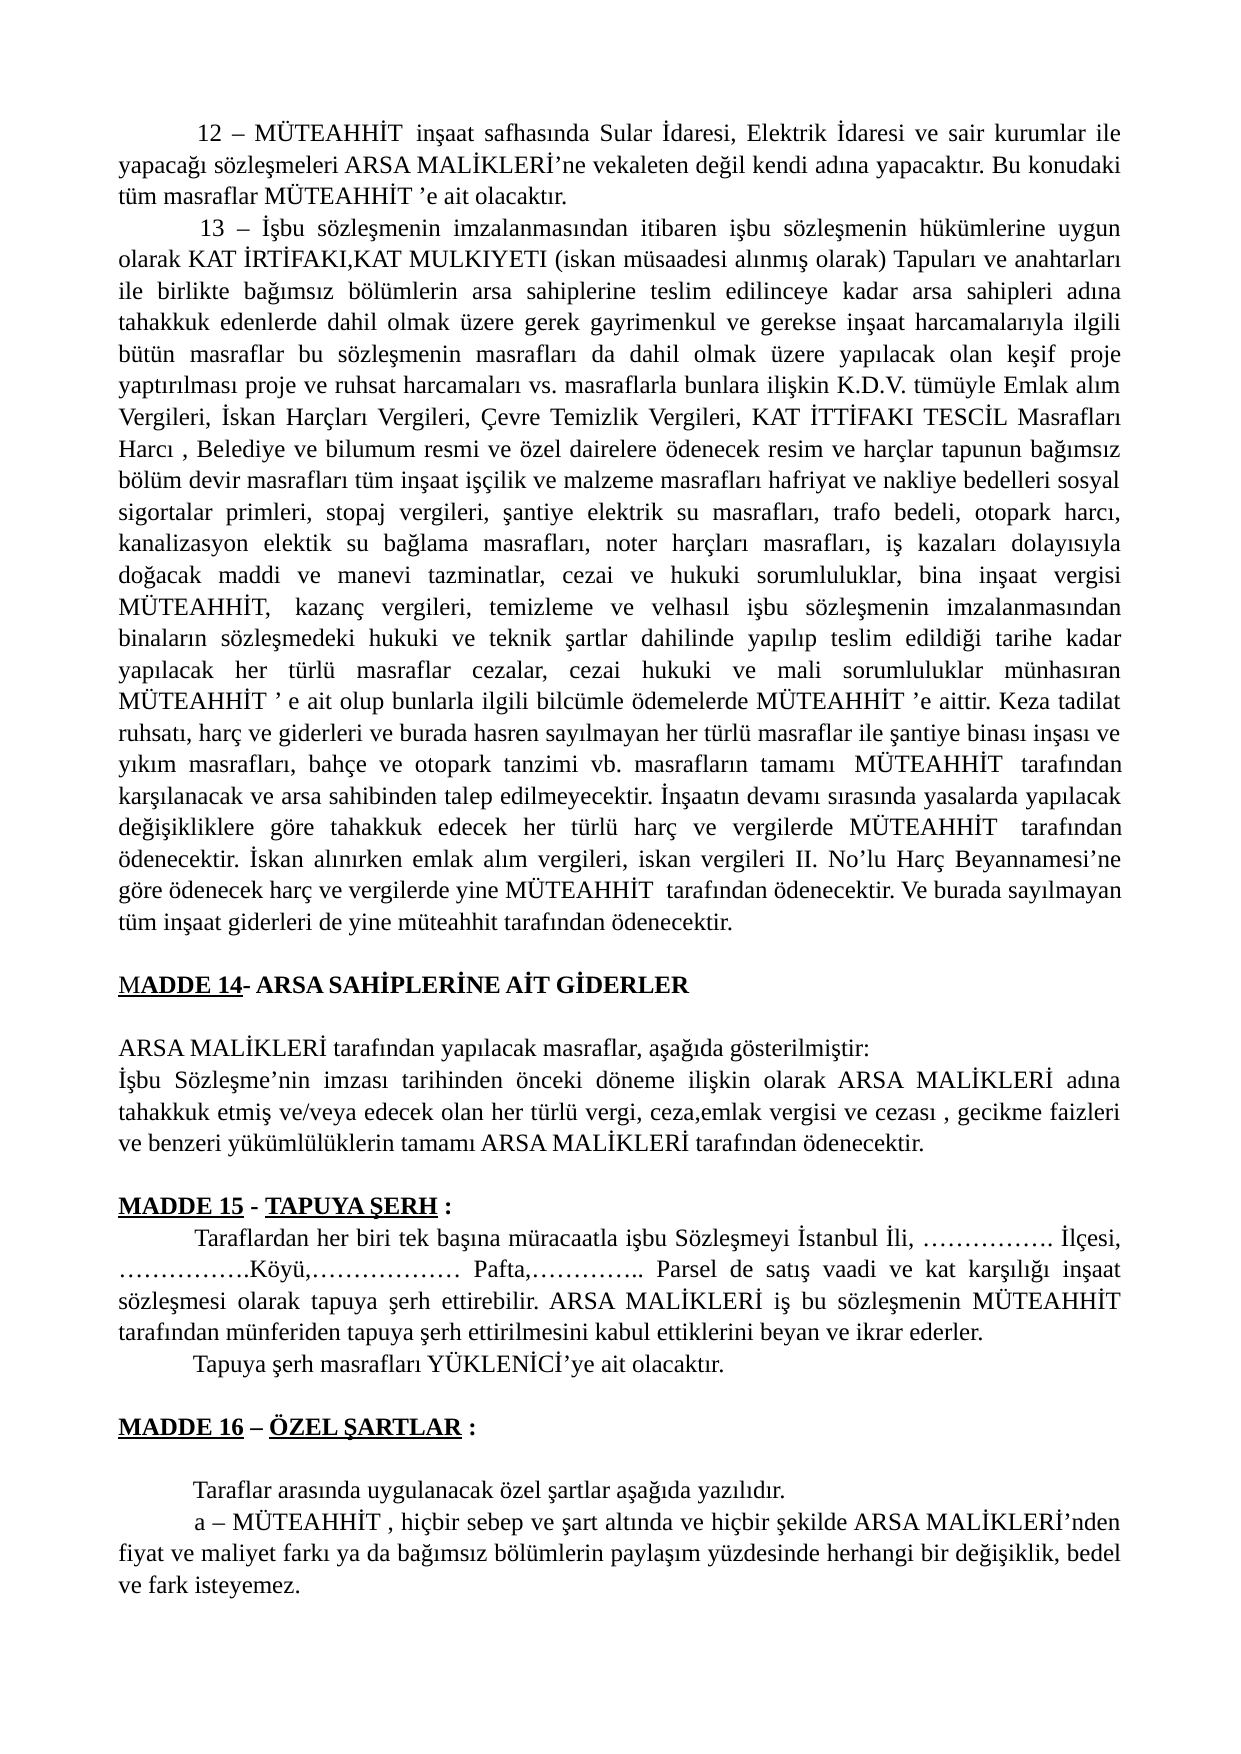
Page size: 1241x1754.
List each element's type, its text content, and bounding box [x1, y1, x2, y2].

text MADDE 16 – ÖZEL ŞARTLAR : [118, 1412, 1122, 1441]
text Tapuya şerh masrafları YÜKLENİCİ’ye ait olacaktır. [118, 1349, 1122, 1378]
text a – MÜTEAHHİT , hiçbir sebep ve şart altında ve hiçbir şekilde ARSA MALİKLERİ’nden fiyat ve maliyet farkı ya da bağımsız bölümlerin paylaşım yüzdesinde herhangi bir değişiklik, bedel ve fark isteyemez. [118, 1507, 1122, 1599]
text MADDE 15 - TAPUYA ŞERH : [118, 1191, 1122, 1220]
text 13 – İşbu sözleşmenin imzalanmasından itibaren işbu sözleşmenin hükümlerine uygun olarak KAT İRTİFAKI,KAT MULKIYETI (iskan müsaadesi alınmış olarak) Tapuları ve anahtarları ile birlikte bağımsız bölümlerin arsa sahiplerine teslim edilinceye kadar arsa sahipleri adına tahakkuk edenlerde dahil olmak üzere gerek gayrimenkul ve gerekse inşaat harcamalarıyla ilgili bütün masraflar bu sözleşmenin masrafları da dahil olmak üzere yapılacak olan keşif proje yaptırılması proje ve ruhsat harcamaları vs. masraflarla bunlara ilişkin K.D.V. tümüyle Emlak alım Vergileri, İskan Harçları Vergileri, Çevre Temizlik Vergileri, KAT İTTİFAKI TESCİL Masrafları Harcı , Belediye ve bilumum resmi ve özel dairelere ödenecek resim ve harçlar tapunun bağımsız bölüm devir masrafları tüm inşaat işçilik ve malzeme masrafları hafriyat ve nakliye bedelleri sosyal sigortalar primleri, stopaj vergileri, şantiye elektrik su masrafları, trafo bedeli, otopark harcı, kanalizasyon elektik su bağlama masrafları, noter harçları masrafları, iş kazaları dolayısıyla doğacak maddi ve manevi tazminatlar, cezai ve hukuki sorumluluklar, bina inşaat vergisi MÜTEAHHİT, kazanç vergileri, temizleme ve velhasıl işbu sözleşmenin imzalanmasından binaların sözleşmedeki hukuki ve teknik şartlar dahilinde yapılıp teslim edildiği tarihe kadar yapılacak her türlü masraflar cezalar, cezai hukuki ve mali sorumluluklar münhasıran MÜTEAHHİT ’ e ait olup bunlarla ilgili bilcümle ödemelerde MÜTEAHHİT ’e aittir. Keza tadilat ruhsatı, harç ve giderleri ve burada hasren sayılmayan her türlü masraflar ile şantiye binası inşası ve yıkım masrafları, bahçe ve otopark tanzimi vb. masrafların tamamı MÜTEAHHİT tarafından karşılanacak ve arsa sahibinden talep edilmeyecektir. İnşaatın devamı sırasında yasalarda yapılacak değişikliklere göre tahakkuk edecek her türlü harç ve vergilerde MÜTEAHHİT tarafından ödenecektir. İskan alınırken emlak alım vergileri, iskan vergileri II. No’lu Harç Beyannamesi’ne göre ödenecek harç ve vergilerde yine MÜTEAHHİT tarafından ödenecektir. Ve burada sayılmayan tüm inşaat giderleri de yine müteahhit tarafından ödenecektir. [118, 213, 1122, 936]
text MADDE 14- ARSA SAHİPLERİNE AİT GİDERLER [118, 970, 1122, 999]
text Taraflar arasında uygulanacak özel şartlar aşağıda yazılıdır. [118, 1475, 1122, 1504]
text İşbu Sözleşme’nin imzası tarihinden önceki döneme ilişkin olarak ARSA MALİKLERİ adına tahakkuk etmiş ve/veya edecek olan her türlü vergi, ceza,emlak vergisi ve cezası , gecikme faizleri ve benzeri yükümlülüklerin tamamı ARSA MALİKLERİ tarafından ödenecektir. [118, 1065, 1122, 1157]
text ARSA MALİKLERİ tarafından yapılacak masraflar, aşağıda gösterilmiştir: [118, 1033, 1122, 1062]
text 12 – MÜTEAHHİT inşaat safhasında Sular İdaresi, Elektrik İdaresi ve sair kurumlar ile yapacağı sözleşmeleri ARSA MALİKLERİ’ne vekaleten değil kendi adına yapacaktır. Bu konudaki tüm masraflar MÜTEAHHİT ’e ait olacaktır. [118, 118, 1122, 210]
text Taraflardan her biri tek başına müracaatla işbu Sözleşmeyi İstanbul İli, ……………. İlçesi,…………….Köyü,……………… Pafta,………….. Parsel de satış vaadi ve kat karşılığı inşaat sözleşmesi olarak tapuya şerh ettirebilir. ARSA MALİKLERİ iş bu sözleşmenin MÜTEAHHİT tarafından münferiden tapuya şerh ettirilmesini kabul ettiklerini beyan ve ikrar ederler. [118, 1223, 1122, 1346]
